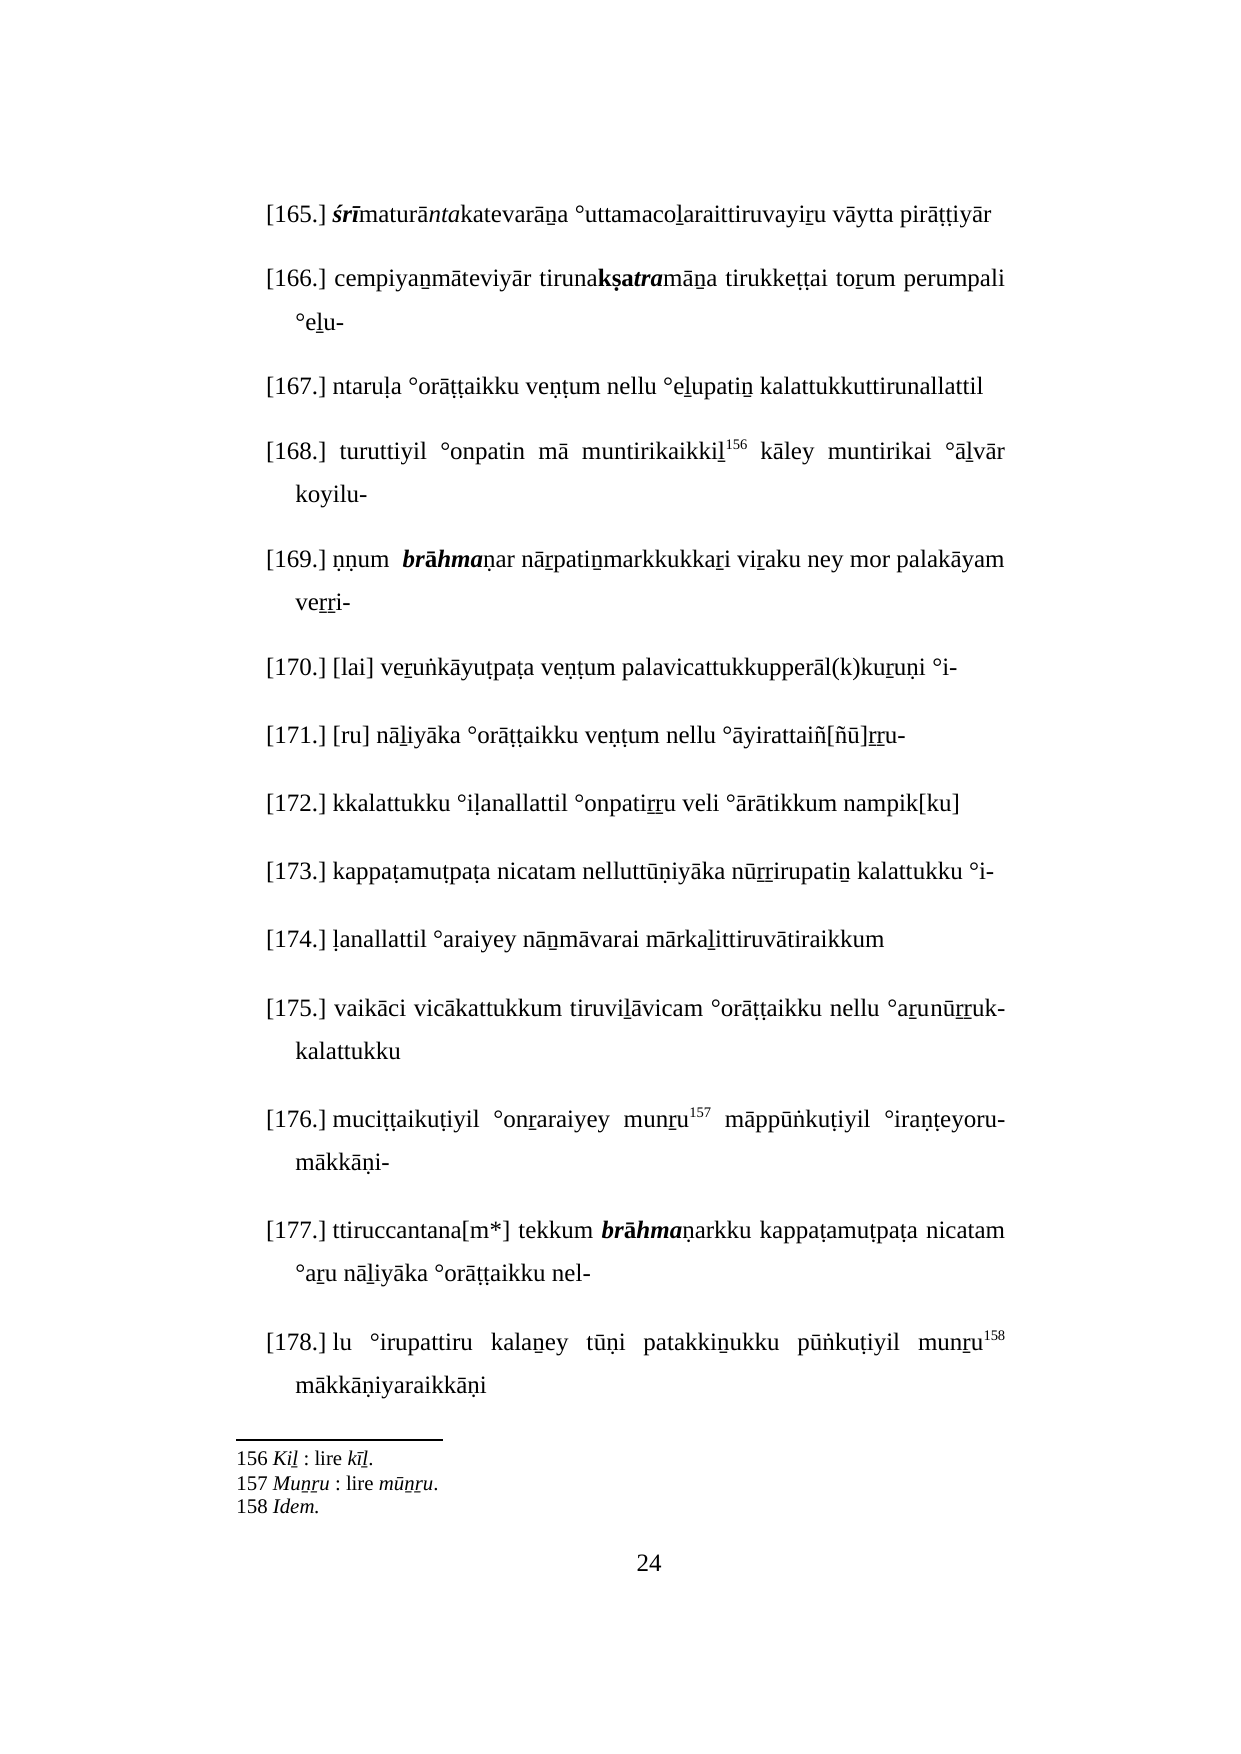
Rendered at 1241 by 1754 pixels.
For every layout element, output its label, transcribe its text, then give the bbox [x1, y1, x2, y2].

text [175.] vaikāci vicākattukkum tiruviḻāvicam °orāṭṭaikku nellu °aṟunūṟṟuk-kalattukku [266, 993, 1005, 1064]
text [176.] muciṭṭaikuṭiyil °onṟaraiyey munṟu māppūṅkuṭiyil °iraṇṭeyoru-mākkāṇi- [266, 1104, 1005, 1176]
text Kiḻ : lire kīḻ. [236, 1446, 1061, 1470]
text [165.] śrīmaturāntakatevarāṉa °uttamacoḻaraittiruvayiṟu vāytta pirāṭṭiyār [266, 199, 1012, 227]
text Muṉṟu : lire mūṉṟu. [236, 1470, 1061, 1494]
text [172.] kkalattukku °iḷanallattil °onpatiṟṟu veli °ārātikkum nampik[ku] [266, 788, 1005, 817]
text [173.] kappaṭamuṭpaṭa nicatam nelluttūṇiyāka nūṟṟirupatiṉ kalattukku °i- [266, 856, 1005, 885]
text [166.] cempiyaṉmāteviyār tirunakṣatramāṉa tirukkeṭṭai toṟum perumpali °eḻu- [266, 263, 1005, 335]
text [170.] [lai] veṟuṅkāyuṭpaṭa veṇṭum palavicattukkupperāl(k)kuṟuṇi °i- [266, 652, 1005, 680]
text [167.] ntaruḷa °orāṭṭaikku veṇṭum nellu °eḻupatiṉ kalattukkuttirunallattil [266, 371, 1005, 400]
text [178.] lu °irupattiru kalaṉey tūṇi patakkiṉukku pūṅkuṭiyil munṟu mākkāṇiyaraikkāṇi [266, 1327, 1005, 1399]
text [168.] turuttiyil °onpatin mā muntirikaikkiḻ kāley muntirikai °āḻvār koyilu- [266, 436, 1005, 508]
text [171.] [ru] nāḻiyāka °orāṭṭaikku veṇṭum nellu °āyirattaiñ[ñū]ṟṟu- [266, 720, 1005, 748]
text [169.] ṇṇum brāhmaṇar nāṟpatiṉmarkkukkaṟi viṟaku ney mor palakāyam veṟṟi- [266, 544, 1005, 616]
text [177.] ttiruccantana[m*] tekkum brāhmaṇarkku kappaṭamuṭpaṭa nicatam °aṟu nāḻiyāka °orāṭṭaikku nel- [266, 1215, 1005, 1287]
text Idem. [236, 1494, 1061, 1518]
text [174.] ḷanallattil °araiyey nāṉmāvarai mārkaḻittiruvātiraikkum [266, 924, 1005, 953]
